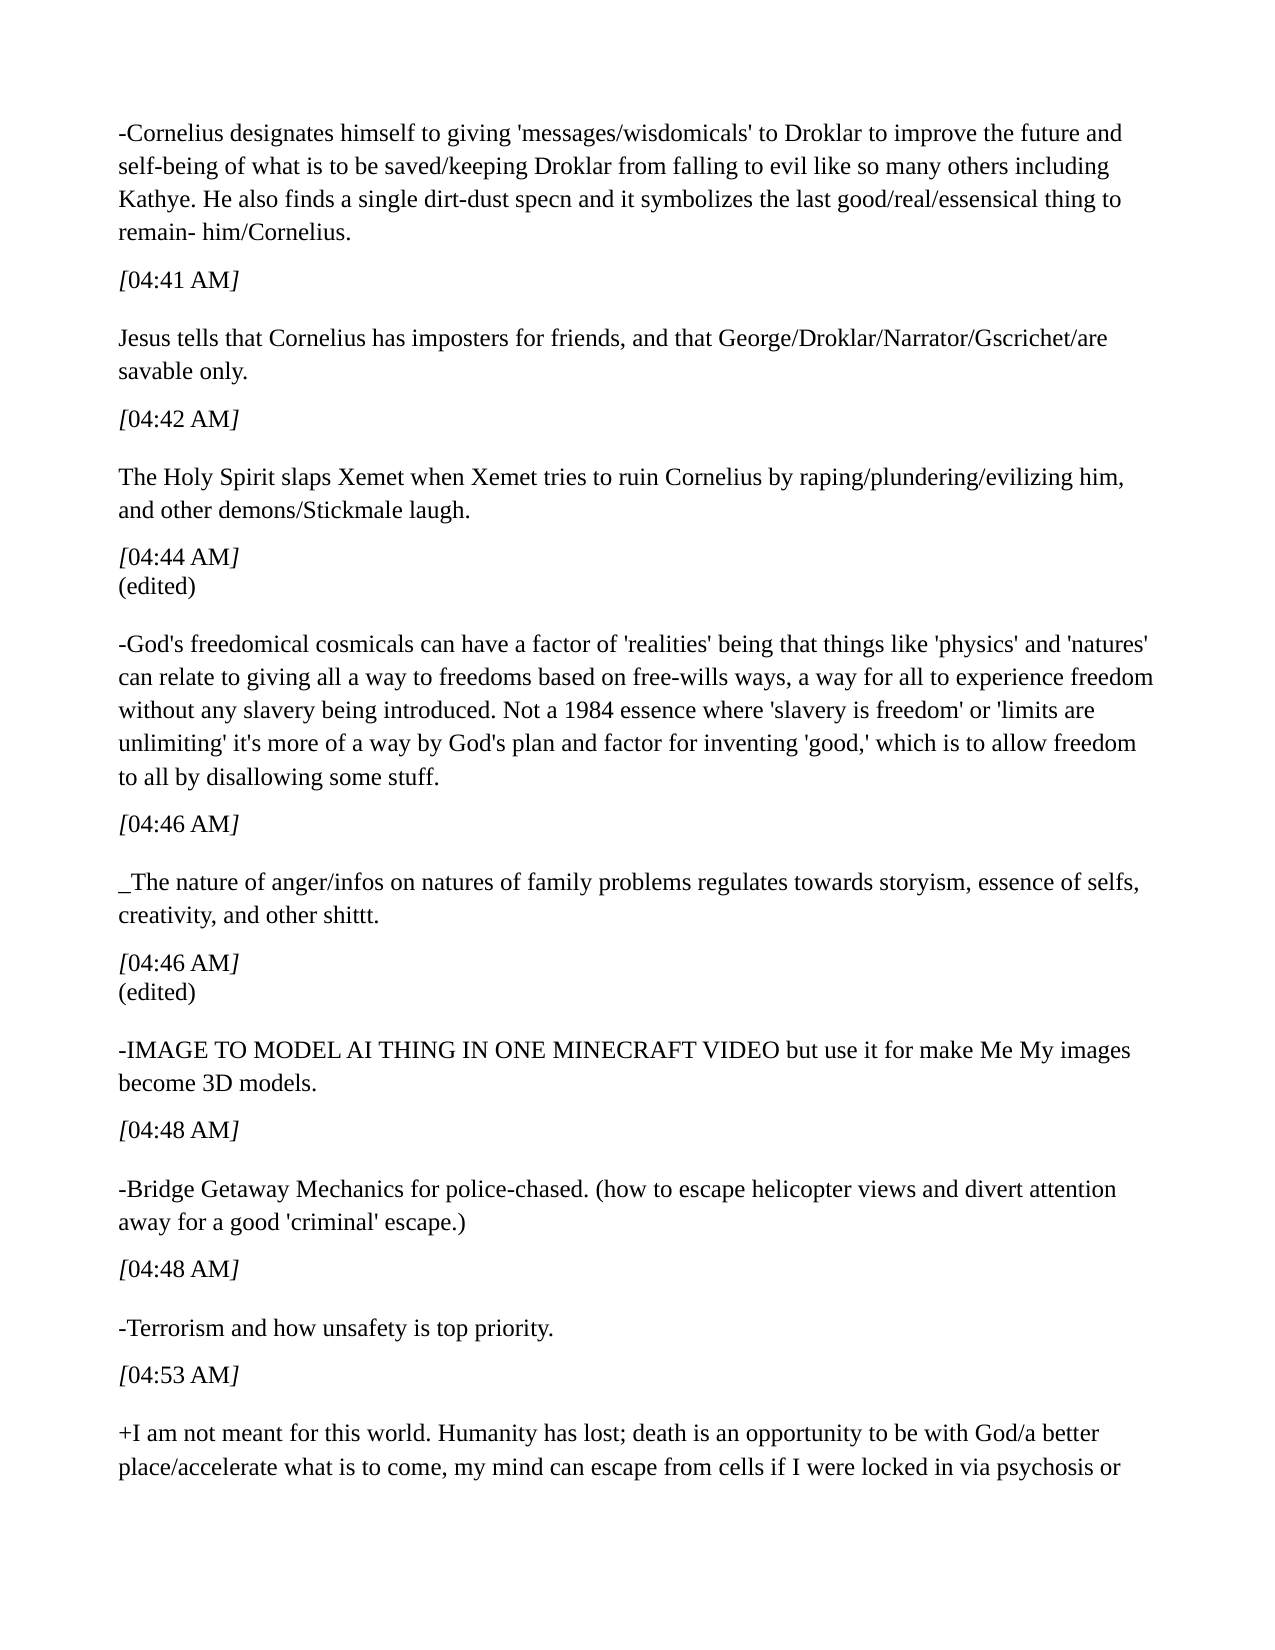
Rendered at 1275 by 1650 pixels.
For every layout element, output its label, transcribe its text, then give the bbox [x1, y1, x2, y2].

text [04:44 AM] [118, 542, 1157, 571]
text [04:42 AM] [118, 404, 1157, 432]
text _The nature of anger/infos on natures of family problems regulates towards storyism, essence of selfs, creativity, and other shittt. [118, 867, 1157, 929]
text Jesus tells that Cornelius has imposters for friends, and that George/Droklar/Narrator/Gscrichet/are savable only. [118, 323, 1157, 385]
text [04:48 AM] [118, 1116, 1157, 1144]
text [04:48 AM] [118, 1254, 1157, 1283]
text [04:46 AM] [118, 809, 1157, 838]
text ‎+I am not meant for this world. Humanity has lost; death is an opportunity to be with God/a better place/accelerate what is to come, my mind can escape from cells if I were locked in via psychosis or [118, 1418, 1157, 1480]
text -IMAGE TO MODEL AI THING IN ONE MINECRAFT VIDEO but use it for make Me My images become 3D models. [118, 1035, 1157, 1097]
text [04:41 AM] [118, 265, 1157, 293]
text -Cornelius designates himself to giving 'messages/wisdomicals' to Droklar to improve the future and self-being of what is to be saved/keeping Droklar from falling to evil like so many others including Kathye. He also finds a single dirt-dust specn and it symbolizes the last good/real/essensical thing to remain- him/Cornelius. [118, 118, 1157, 246]
text The Holy Spirit slaps Xemet when Xemet tries to ruin Cornelius by raping/plundering/evilizing him, and other demons/Stickmale laugh. [118, 462, 1157, 524]
text -Bridge Getaway Mechanics for police-chased. (how to escape helicopter views and divert attention away for a good 'criminal' escape.) [118, 1174, 1157, 1236]
text [04:53 AM] [118, 1360, 1157, 1389]
text (edited) [118, 977, 1157, 1006]
text (edited) [118, 571, 1157, 600]
text -God's freedomical cosmicals can have a factor of 'realities' being that things like 'physics' and 'natures' can relate to giving all a way to freedoms based on free-wills ways, a way for all to experience freedom without any slavery being introduced. Not a 1984 essence where 'slavery is freedom' or 'limits are unlimiting' it's more of a way by God's plan and factor for inventing 'good,' which is to allow freedom to all by disallowing some stuff. [118, 629, 1157, 790]
text -Terrorism and how unsafety is top priority. [118, 1313, 1157, 1341]
text [04:46 AM] [118, 948, 1157, 977]
